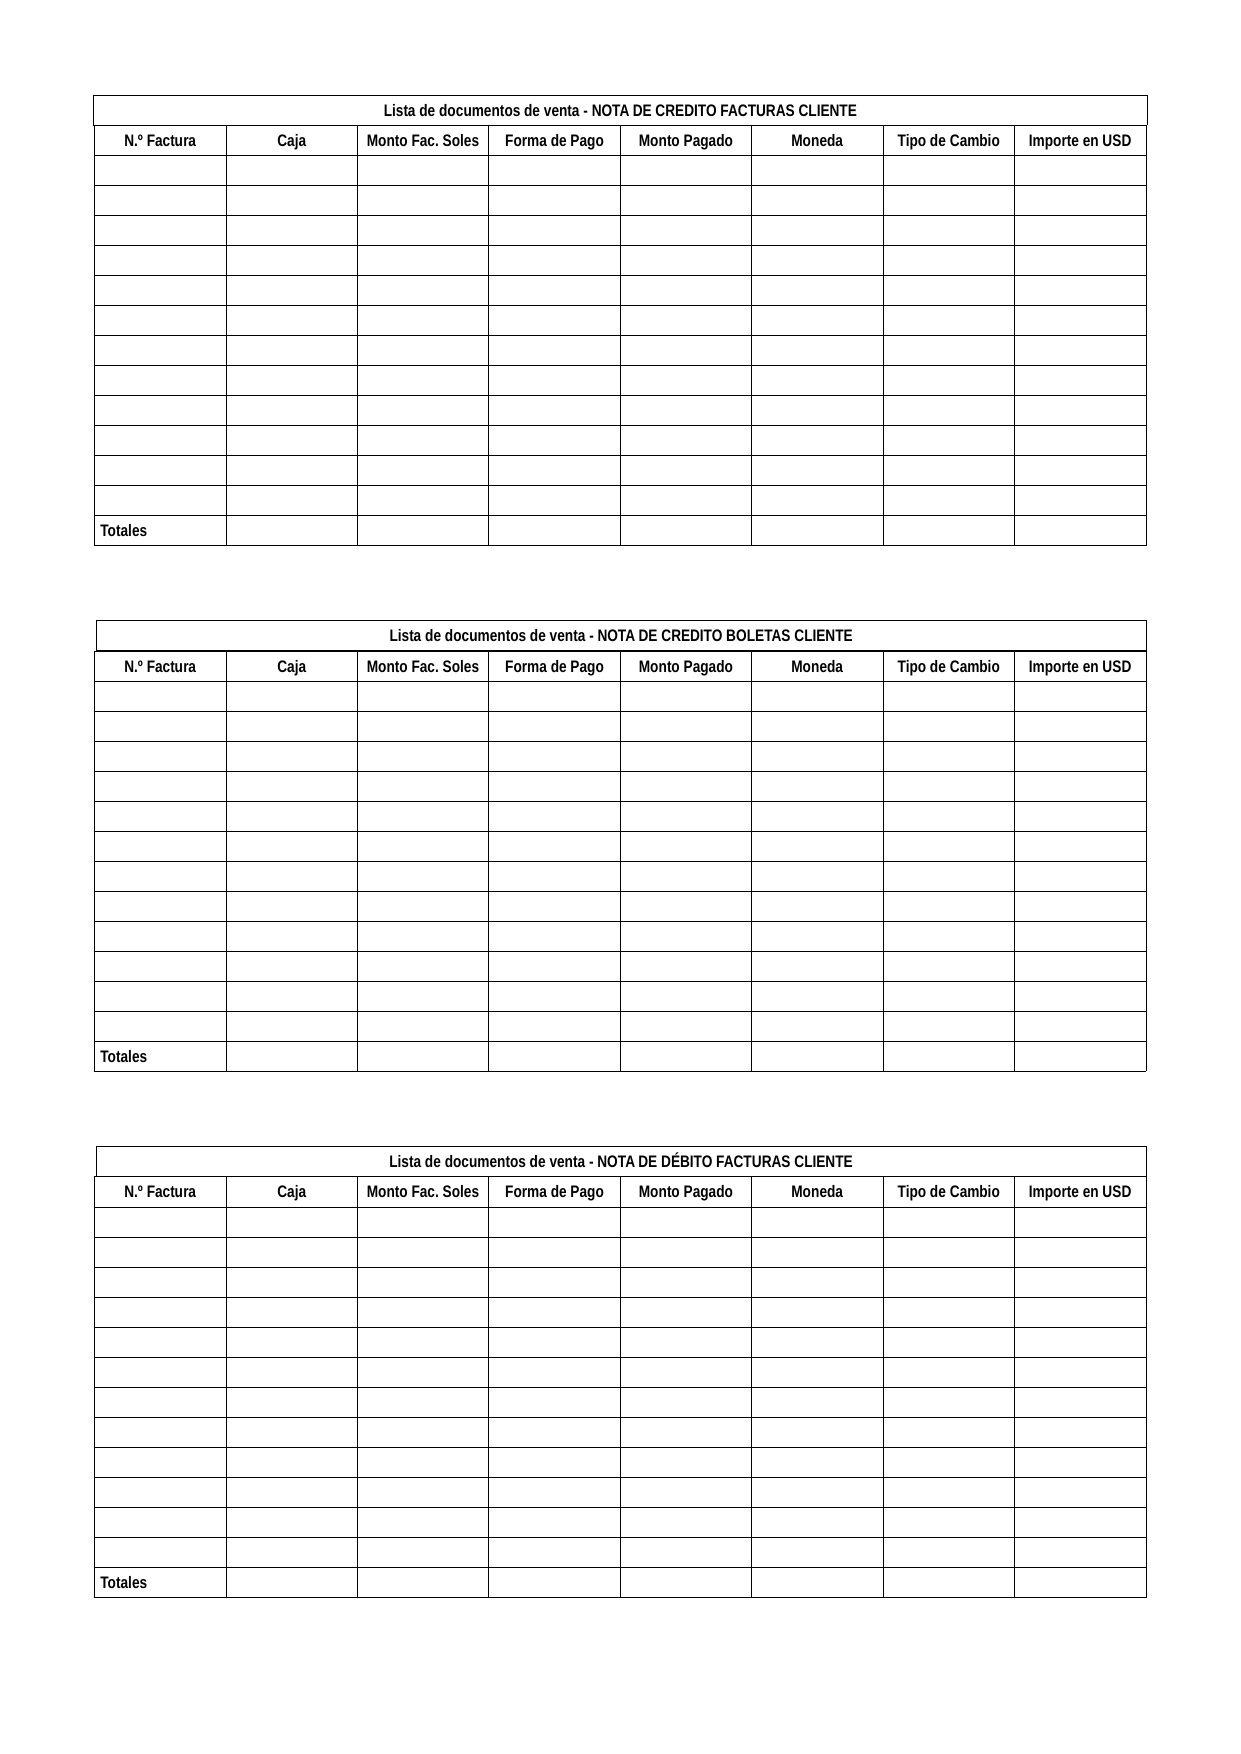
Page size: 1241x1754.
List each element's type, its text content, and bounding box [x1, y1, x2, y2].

table_cell <for each="invoice in all_invoices"> [95, 1208, 226, 1237]
table_cell <if test="invoice.currency.code == 'USD'"> <invoice.total_amount> </if> [1015, 1418, 1146, 1447]
table_cell <if test="invoice.invoicing_centre_statement"> <invoice.invoicing_centre_statement.invoicing_centre.name> </if> [227, 276, 357, 305]
table_cell <if test="invoice.currency.code == 'USD'"> <invoice.total_amount> </if> [1015, 366, 1146, 395]
table_cell [884, 1388, 1014, 1417]
table_cell [358, 1448, 488, 1477]
table_header Forma de Pago [489, 652, 620, 681]
table_cell [884, 952, 1014, 981]
table_cell [358, 396, 488, 425]
table_cell [489, 486, 620, 515]
table_cell [1015, 982, 1146, 1011]
table_cell [227, 862, 357, 891]
table_header Monto Fac. Soles [358, 652, 488, 681]
table_cell [752, 1508, 883, 1537]
table_cell [489, 862, 620, 891]
table_cell [489, 1268, 620, 1297]
table_cell [621, 156, 751, 185]
table_cell [227, 712, 357, 741]
table_cell <invoice.number> [95, 892, 226, 921]
table_header Caja [227, 126, 357, 155]
table_cell [1015, 772, 1146, 801]
table_cell [227, 1448, 357, 1477]
table_cell [489, 336, 620, 365]
table_cell <payment_line.journal.rec_name> [489, 1328, 620, 1357]
table_cell <invoice.currency.compute(invoice.currency, invoice.total_amount, invoice.company.currency)> [358, 366, 488, 395]
table_cell [752, 1568, 883, 1597]
table_cell <if test="invoice.document_type == 'commercial_credit'"> [95, 216, 226, 245]
table_cell <invoice.currency.code> [752, 366, 883, 395]
table_cell <invoice.currency.compute(invoice.currency, invoice.total_amount, invoice.company.currency)> [358, 892, 488, 921]
table_cell [358, 216, 488, 245]
table_cell <if test="not invoice.payment_lines"> [95, 1388, 226, 1417]
table_cell [884, 682, 1014, 711]
table_cell [884, 1358, 1014, 1387]
table_cell <c_t_commercial_credit_invoice> [358, 516, 488, 545]
table_cell [489, 982, 620, 1011]
table_cell [752, 1042, 883, 1071]
table_header Importe en USD [1015, 652, 1146, 681]
table_cell [752, 952, 883, 981]
table_cell [358, 156, 488, 185]
table_cell [752, 1012, 883, 1041]
table_cell [1015, 1268, 1146, 1297]
table_cell [884, 306, 1014, 335]
table_cell [358, 426, 488, 455]
table_cell [884, 186, 1014, 215]
table_cell [227, 426, 357, 455]
table_cell <if test="payment_line.account == invoice.account"> <payment_line.debit> </if> [621, 276, 751, 305]
table_cell [752, 486, 883, 515]
table_cell [227, 396, 357, 425]
table_cell <c_t_simple_credit_invoice> [358, 1042, 488, 1071]
table_cell [489, 156, 620, 185]
table_cell [884, 246, 1014, 275]
table_cell [489, 952, 620, 981]
table_cell [489, 742, 620, 771]
table_cell </if> [95, 426, 226, 455]
table_cell [489, 426, 620, 455]
table_cell <if test="not invoice.payment_lines"> [95, 862, 226, 891]
table_cell [621, 892, 751, 921]
table_cell [358, 952, 488, 981]
table_cell [358, 1388, 488, 1417]
table_cell <invoice.currency.compute(invoice.currency, invoice.total_amount, invoice.company.currency)> [358, 1418, 488, 1447]
text <if test="simple_debit_out_exist ==1"> [94, 1635, 1146, 1654]
table_cell [1015, 456, 1146, 485]
table_cell <c_t_commercial_debit_paid> [621, 1568, 751, 1597]
table_cell [1015, 246, 1146, 275]
table_cell [752, 246, 883, 275]
table_cell [227, 336, 357, 365]
table_cell [752, 426, 883, 455]
table_cell [489, 1388, 620, 1417]
table_cell [884, 862, 1014, 891]
table_cell [752, 682, 883, 711]
table_cell [621, 862, 751, 891]
table_cell [358, 1208, 488, 1237]
table_cell </if> [95, 1508, 226, 1537]
table_cell <if test="invoice.currency.code == 'USD'"> <invoice.total_amount> </if> [1015, 1328, 1146, 1357]
table_header Caja [227, 1177, 357, 1207]
table_header Tipo de Cambio [884, 1177, 1014, 1207]
table_cell [884, 1508, 1014, 1537]
table_cell <if test="invoice.document_type == 'commercial_debit'"> [95, 1268, 226, 1297]
table_cell [227, 1478, 357, 1507]
table_cell [489, 1358, 620, 1387]
table_cell [621, 1478, 751, 1507]
text </if> [94, 546, 1146, 564]
table_header Moneda [752, 126, 883, 155]
table_cell [489, 1012, 620, 1041]
table_cell [227, 1538, 357, 1567]
table_cell <if test="invoice.invoicing_centre_statement"> <invoice.invoicing_centre_statement.invoicing_centre.name> </if> [227, 1328, 357, 1357]
table_cell <if test="invoice.currency.code == 'USD'"> <format(journal.second_currency_rate, '.3f')> </if> <if test="invoice.currency.code == 'PEN'"> 1.000 </if> [884, 366, 1014, 395]
table_cell <if test="invoice.invoicing_centre_statement"> <invoice.invoicing_centre_statement.invoicing_centre.name> </if><invoice.invoicing_centre_statement.invoicing_centre.name> [227, 1418, 357, 1447]
table_cell </if> [95, 952, 226, 981]
table_cell [227, 1358, 357, 1387]
table_cell <invoice.currency.code> [752, 892, 883, 921]
table_header N.º Factura [95, 126, 226, 155]
table_cell [489, 186, 620, 215]
table_cell [227, 1298, 357, 1327]
table_cell </if> [95, 396, 226, 425]
table_cell [1015, 426, 1146, 455]
table_cell [489, 366, 620, 395]
table_cell [358, 1508, 488, 1537]
text <if test="simple_credit_out_exist ==1"> [94, 583, 1146, 602]
table_cell [489, 1568, 620, 1597]
table_cell [358, 246, 488, 275]
table_header Moneda [752, 652, 883, 681]
table_cell [358, 1012, 488, 1041]
table_cell [884, 982, 1014, 1011]
table_cell [489, 712, 620, 741]
table_cell [227, 1012, 357, 1041]
table_cell [358, 336, 488, 365]
table_cell [752, 772, 883, 801]
table_header Importe en USD [1015, 126, 1146, 155]
table_cell <for each="payment_line in invoice.payment_lines"> [95, 246, 226, 275]
table_header Monto Pagado [621, 1177, 751, 1207]
table_cell <if test="invoice.currency.code == 'USD'"> <format(journal.second_currency_rate, '.3f')> </if> <if test="invoice.currency.code == 'PEN'"> 1.000 </if> [884, 1418, 1014, 1447]
table_cell [1015, 486, 1146, 515]
table_cell [489, 216, 620, 245]
table_cell [621, 832, 751, 861]
table_cell [752, 1448, 883, 1477]
table_cell [621, 246, 751, 275]
table_cell [621, 216, 751, 245]
table_cell [227, 1238, 357, 1267]
table_cell <invoice.number> [95, 802, 226, 831]
table_cell [1015, 862, 1146, 891]
table_cell [884, 772, 1014, 801]
table_cell [884, 1268, 1014, 1297]
table_header Lista de documentos de venta - NOTA DE DÉBITO FACTURAS CLIENTE [97, 1147, 1146, 1176]
table_cell [489, 306, 620, 335]
table_cell [621, 1448, 751, 1477]
table_cell [884, 832, 1014, 861]
table_cell [1015, 1358, 1146, 1387]
table_cell [489, 1238, 620, 1267]
table_cell <if test="not invoice.payment_lines"> [95, 336, 226, 365]
table_cell [884, 1012, 1014, 1041]
table_header N.º Factura [95, 1177, 226, 1207]
table_cell [489, 1538, 620, 1567]
table_cell [752, 922, 883, 951]
table_cell [489, 1418, 620, 1447]
table_cell [358, 486, 488, 515]
table_header Importe en USD [1015, 1177, 1146, 1207]
table_cell [884, 1478, 1014, 1507]
table_cell [621, 982, 751, 1011]
table_cell [489, 516, 620, 545]
table_cell [884, 1448, 1014, 1477]
table_cell <invoice.currency.code> [752, 276, 883, 305]
table_cell [1015, 156, 1146, 185]
table_cell [752, 862, 883, 891]
table_cell [752, 712, 883, 741]
table_cell <invoice.currency.code> [752, 1418, 883, 1447]
table_cell </for> [95, 1538, 226, 1567]
table_cell [358, 862, 488, 891]
table_cell [358, 456, 488, 485]
table_cell [884, 156, 1014, 185]
table_cell [621, 1388, 751, 1417]
table_cell <invoice.number> [95, 366, 226, 395]
table_cell [489, 832, 620, 861]
table_cell </for> [95, 1358, 226, 1387]
table_cell [621, 426, 751, 455]
table_cell </for> [95, 486, 226, 515]
table_cell [621, 1238, 751, 1267]
table_cell [227, 186, 357, 215]
table_cell [752, 1478, 883, 1507]
table_header Monto Pagado [621, 652, 751, 681]
table_cell [227, 1268, 357, 1297]
table_cell [884, 456, 1014, 485]
table_cell [884, 396, 1014, 425]
table_cell <if test="invoice.type == 'out'"> [95, 712, 226, 741]
table_cell [489, 772, 620, 801]
table_cell [752, 1268, 883, 1297]
table_cell [884, 1298, 1014, 1327]
table_cell <if test="invoice.document_type == 'simple_credit'"> [95, 742, 226, 771]
table_cell [227, 486, 357, 515]
table_cell [227, 772, 357, 801]
table_cell <invoice.currency.compute(invoice.currency, invoice.total_amount, invoice.company.currency)> [358, 276, 488, 305]
table_cell [621, 772, 751, 801]
table_cell <if test="payment_line.account == invoice.account"> <payment_line.debit> </if> [621, 1328, 751, 1357]
table_cell [358, 712, 488, 741]
table_cell [884, 1042, 1014, 1071]
table_cell [884, 712, 1014, 741]
table_cell Totales [95, 516, 226, 545]
table_cell [227, 516, 357, 545]
table_cell [489, 1448, 620, 1477]
table_cell [1015, 1508, 1146, 1537]
table_cell [1015, 1568, 1146, 1597]
table_header Caja [227, 652, 357, 681]
table_cell [884, 336, 1014, 365]
table_cell [621, 1298, 751, 1327]
table_cell [621, 336, 751, 365]
table_cell [621, 1268, 751, 1297]
table_cell [358, 922, 488, 951]
table_cell [621, 952, 751, 981]
table_cell </if> [95, 1478, 226, 1507]
table_cell [1015, 742, 1146, 771]
table_cell [358, 832, 488, 861]
table_cell </for> [95, 832, 226, 861]
table_cell [227, 1508, 357, 1537]
table_cell [1015, 712, 1146, 741]
table_cell [752, 1358, 883, 1387]
table_cell </if> [95, 456, 226, 485]
table_cell [1015, 832, 1146, 861]
table_cell [227, 1388, 357, 1417]
table_cell Totales [95, 1568, 226, 1597]
table_cell [1015, 1448, 1146, 1477]
table_header Lista de documentos de venta - NOTA DE CREDITO FACTURAS CLIENTE [94, 96, 1147, 124]
table_header Monto Pagado [621, 126, 751, 155]
table_cell <if test="payment_line.account == invoice.account"> <payment_line.debit> </if> [621, 802, 751, 831]
table_cell [1015, 216, 1146, 245]
table_header Monto Fac. Soles [358, 126, 488, 155]
table_cell [1015, 1478, 1146, 1507]
table_cell </if> [95, 982, 226, 1011]
table_cell <if test="invoice.invoicing_centre_statement"> <invoice.invoicing_centre_statement.invoicing_centre.name> </if> [227, 802, 357, 831]
table_cell [752, 216, 883, 245]
table_cell [1015, 952, 1146, 981]
table_cell <invoice.number> [95, 1328, 226, 1357]
table_cell [621, 306, 751, 335]
table_cell <if test="invoice.currency.code == 'USD'"> <invoice.total_amount> </if> [1015, 892, 1146, 921]
table_cell [752, 336, 883, 365]
table_cell [489, 396, 620, 425]
table_cell [621, 486, 751, 515]
table_cell [227, 1568, 357, 1597]
table_cell Totales [95, 1042, 226, 1071]
table_cell [884, 1238, 1014, 1267]
table_cell [621, 1418, 751, 1447]
table_cell [884, 216, 1014, 245]
table_cell [1015, 306, 1146, 335]
table_cell [884, 1568, 1014, 1597]
table_header N.º Factura [95, 652, 226, 681]
table_cell <for each="payment_line in invoice.payment_lines"> [95, 1298, 226, 1327]
table_cell [621, 712, 751, 741]
table_cell [358, 682, 488, 711]
table_cell <payment_line.journal.rec_name> [489, 802, 620, 831]
table_cell <if test="invoice.invoicing_centre_statement"> <invoice.invoicing_centre_statement.invoicing_centre.name> </if> [227, 366, 357, 395]
table_cell [621, 396, 751, 425]
table_cell <c_t_simple_credit_paid> [621, 1042, 751, 1071]
table_cell [1015, 1012, 1146, 1041]
table_cell [1015, 1388, 1146, 1417]
table_cell [884, 922, 1014, 951]
table_cell [227, 246, 357, 275]
table_cell [752, 306, 883, 335]
table_cell [621, 1538, 751, 1567]
table_cell [358, 1358, 488, 1387]
table_cell [621, 682, 751, 711]
table_cell <if test="invoice.type == 'out'"> [95, 186, 226, 215]
table_cell [227, 216, 357, 245]
table_cell [752, 516, 883, 545]
table_cell [227, 1042, 357, 1071]
table_cell [1015, 682, 1146, 711]
table_cell </if> [95, 1448, 226, 1477]
table_cell [358, 1478, 488, 1507]
table_cell [752, 456, 883, 485]
table_header Moneda [752, 1177, 883, 1207]
table_cell [489, 922, 620, 951]
table_cell [752, 982, 883, 1011]
table_cell [358, 186, 488, 215]
table_cell [489, 1042, 620, 1071]
table_cell [489, 1508, 620, 1537]
table_cell [621, 1358, 751, 1387]
table_cell <invoice.currency.code> [752, 1328, 883, 1357]
table_cell [1015, 1298, 1146, 1327]
table_cell [1015, 1538, 1146, 1567]
table_cell [752, 1208, 883, 1237]
table_header Lista de documentos de venta - NOTA DE CREDITO BOLETAS CLIENTE [97, 621, 1146, 650]
table_cell [358, 306, 488, 335]
table_cell <if test="invoice.currency.code == 'USD'"> <format(journal.second_currency_rate, '.3f')> </if> <if test="invoice.currency.code == 'PEN'"> 1.000 </if> [884, 802, 1014, 831]
table_cell </if> [95, 922, 226, 951]
table_cell [1015, 396, 1146, 425]
table_cell </for> [95, 306, 226, 335]
table_cell <if test="invoice.currency.code == 'USD'"> <invoice.total_amount> </if> [1015, 276, 1146, 305]
table_cell <for each="payment_line in invoice.payment_lines"> [95, 772, 226, 801]
table_header Forma de Pago [489, 1177, 620, 1207]
table_cell [621, 1208, 751, 1237]
table_cell [227, 982, 357, 1011]
table_cell <c_t_commercial_debit_invoice> [358, 1568, 488, 1597]
table_cell [621, 1508, 751, 1537]
table_cell <if test="invoice.currency.code == 'USD'"> <format(journal.second_currency_rate, '.3f')> </if> <if test="invoice.currency.code == 'PEN'"> 1.000 </if> [884, 1328, 1014, 1357]
table_cell [752, 1298, 883, 1327]
table_cell [358, 1238, 488, 1267]
table_cell <payment_line.journal.rec_name> [489, 276, 620, 305]
table_cell [752, 156, 883, 185]
table_cell [227, 156, 357, 185]
table_cell [621, 742, 751, 771]
table_cell [489, 682, 620, 711]
table_cell [884, 486, 1014, 515]
table_cell [884, 1538, 1014, 1567]
table_cell [1015, 1208, 1146, 1237]
table_cell [489, 246, 620, 275]
table_cell [752, 1388, 883, 1417]
table_cell [227, 832, 357, 861]
table_cell <invoice.currency.compute(invoice.currency, invoice.total_amount, invoice.company.currency)> [358, 1328, 488, 1357]
table_cell <for each="invoice in all_invoices"> [95, 156, 226, 185]
table_cell [227, 306, 357, 335]
table_header Forma de Pago [489, 126, 620, 155]
table_cell [358, 1268, 488, 1297]
table_cell <c_t_commercial_credit_paid> [621, 516, 751, 545]
table_cell [227, 1208, 357, 1237]
table_cell [227, 952, 357, 981]
table_cell [227, 456, 357, 485]
table_cell [1015, 186, 1146, 215]
table_cell [227, 742, 357, 771]
table_cell <if test="invoice.currency.code == 'USD'"> <format(journal.second_currency_rate, '.3f')> </if> <if test="invoice.currency.code == 'PEN'"> 1.000 </if> [884, 276, 1014, 305]
table_cell [884, 426, 1014, 455]
table_cell [227, 682, 357, 711]
table_header Monto Fac. Soles [358, 1177, 488, 1207]
table_cell [489, 456, 620, 485]
table_cell [621, 456, 751, 485]
table_cell [752, 396, 883, 425]
table_cell [884, 516, 1014, 545]
table_cell [358, 742, 488, 771]
table_cell [358, 1538, 488, 1567]
table_cell [884, 742, 1014, 771]
table_cell [1015, 336, 1146, 365]
table_cell [358, 1298, 488, 1327]
table_cell [489, 1298, 620, 1327]
table_cell [884, 1208, 1014, 1237]
table_cell <invoice.number> [95, 276, 226, 305]
table_cell [1015, 516, 1146, 545]
table_cell [752, 832, 883, 861]
table_cell [1015, 1238, 1146, 1267]
table_cell [358, 772, 488, 801]
text </if> [94, 1598, 1146, 1616]
table_header Tipo de Cambio [884, 126, 1014, 155]
text <if test="commercial_debit_out_exist ==1"> [94, 1109, 1146, 1128]
table_cell [752, 742, 883, 771]
table_cell [752, 186, 883, 215]
table_cell [752, 1538, 883, 1567]
table_cell [621, 366, 751, 395]
table_cell [621, 922, 751, 951]
table_cell <if test="invoice.currency.code == 'USD'"> <invoice.total_amount> </if> [1015, 802, 1146, 831]
table_cell [227, 922, 357, 951]
table_header Tipo de Cambio [884, 652, 1014, 681]
table_cell <if test="invoice.currency.code == 'USD'"> <format(journal.second_currency_rate, '.3f')> </if> <if test="invoice.currency.code == 'PEN'"> 1.000 </if> [884, 892, 1014, 921]
table_cell [489, 892, 620, 921]
table_cell <invoice.number> [95, 1418, 226, 1447]
table_cell [621, 186, 751, 215]
table_cell [358, 982, 488, 1011]
table_cell [489, 1208, 620, 1237]
table_cell [621, 1012, 751, 1041]
table_cell <for each="invoice in all_invoices"> [95, 682, 226, 711]
table_cell [1015, 922, 1146, 951]
table_cell <if test="invoice.type == 'out'"> [95, 1238, 226, 1267]
table_cell <invoice.currency.code> [752, 802, 883, 831]
table_cell [752, 1238, 883, 1267]
text </if> [94, 1072, 1146, 1091]
table_cell [489, 1478, 620, 1507]
table_cell <if test="invoice.invoicing_centre_statement"> <invoice.invoicing_centre_statement.invoicing_centre.name> </if><invoice.invoicing_centre_statement.invoicing_centre.name> [227, 892, 357, 921]
table_cell [1015, 1042, 1146, 1071]
table_cell <invoice.currency.compute(invoice.currency, invoice.total_amount, invoice.company.currency)> [358, 802, 488, 831]
table_cell </for> [95, 1012, 226, 1041]
